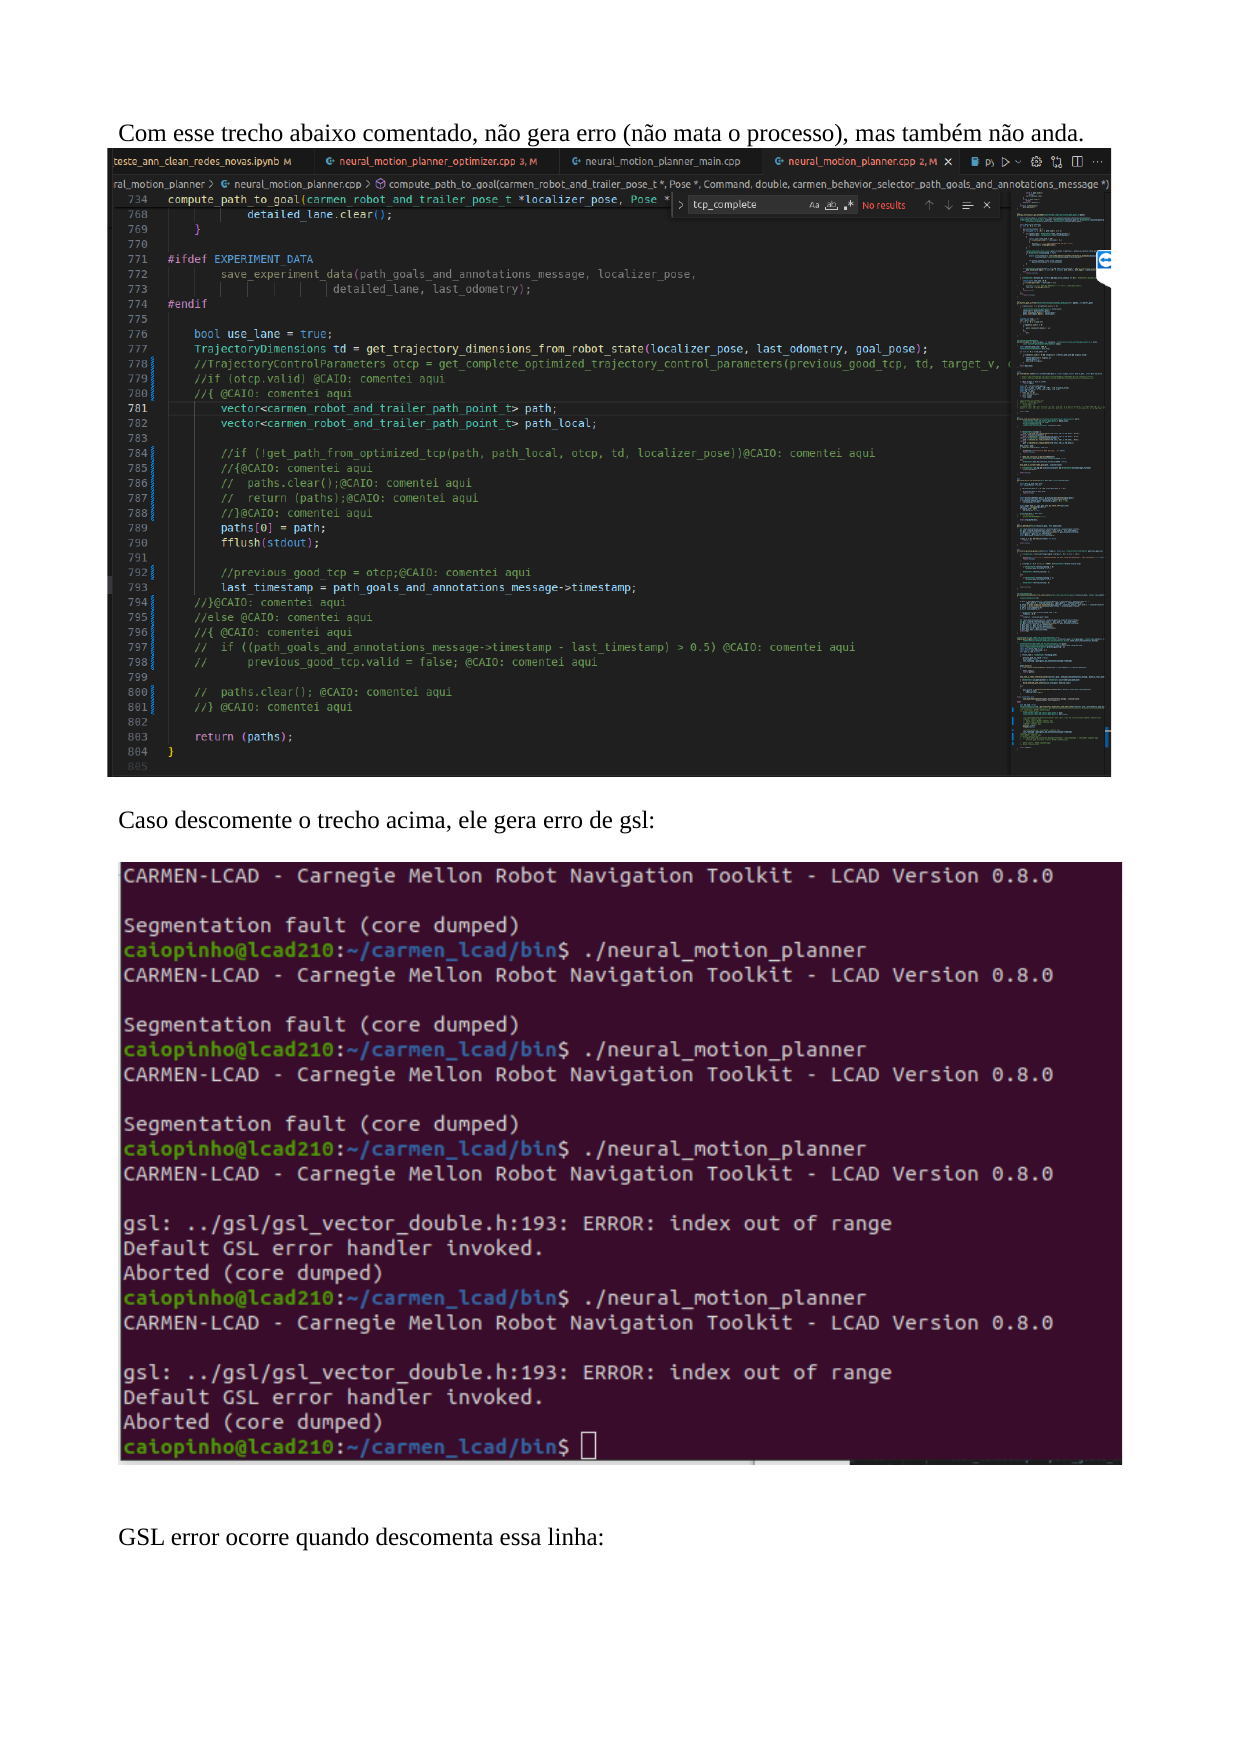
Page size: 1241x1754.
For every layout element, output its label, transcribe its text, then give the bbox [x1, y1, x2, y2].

text Caso descomente o trecho acima, ele gera erro de gsl: [118, 805, 1122, 834]
text Com esse trecho abaixo comentado, não gera erro (não mata o processo), mas também não anda. [118, 118, 1122, 147]
text GSL error ocorre quando descomenta essa linha: [118, 1522, 1122, 1551]
picture [118, 862, 1123, 1465]
picture [107, 148, 1112, 777]
